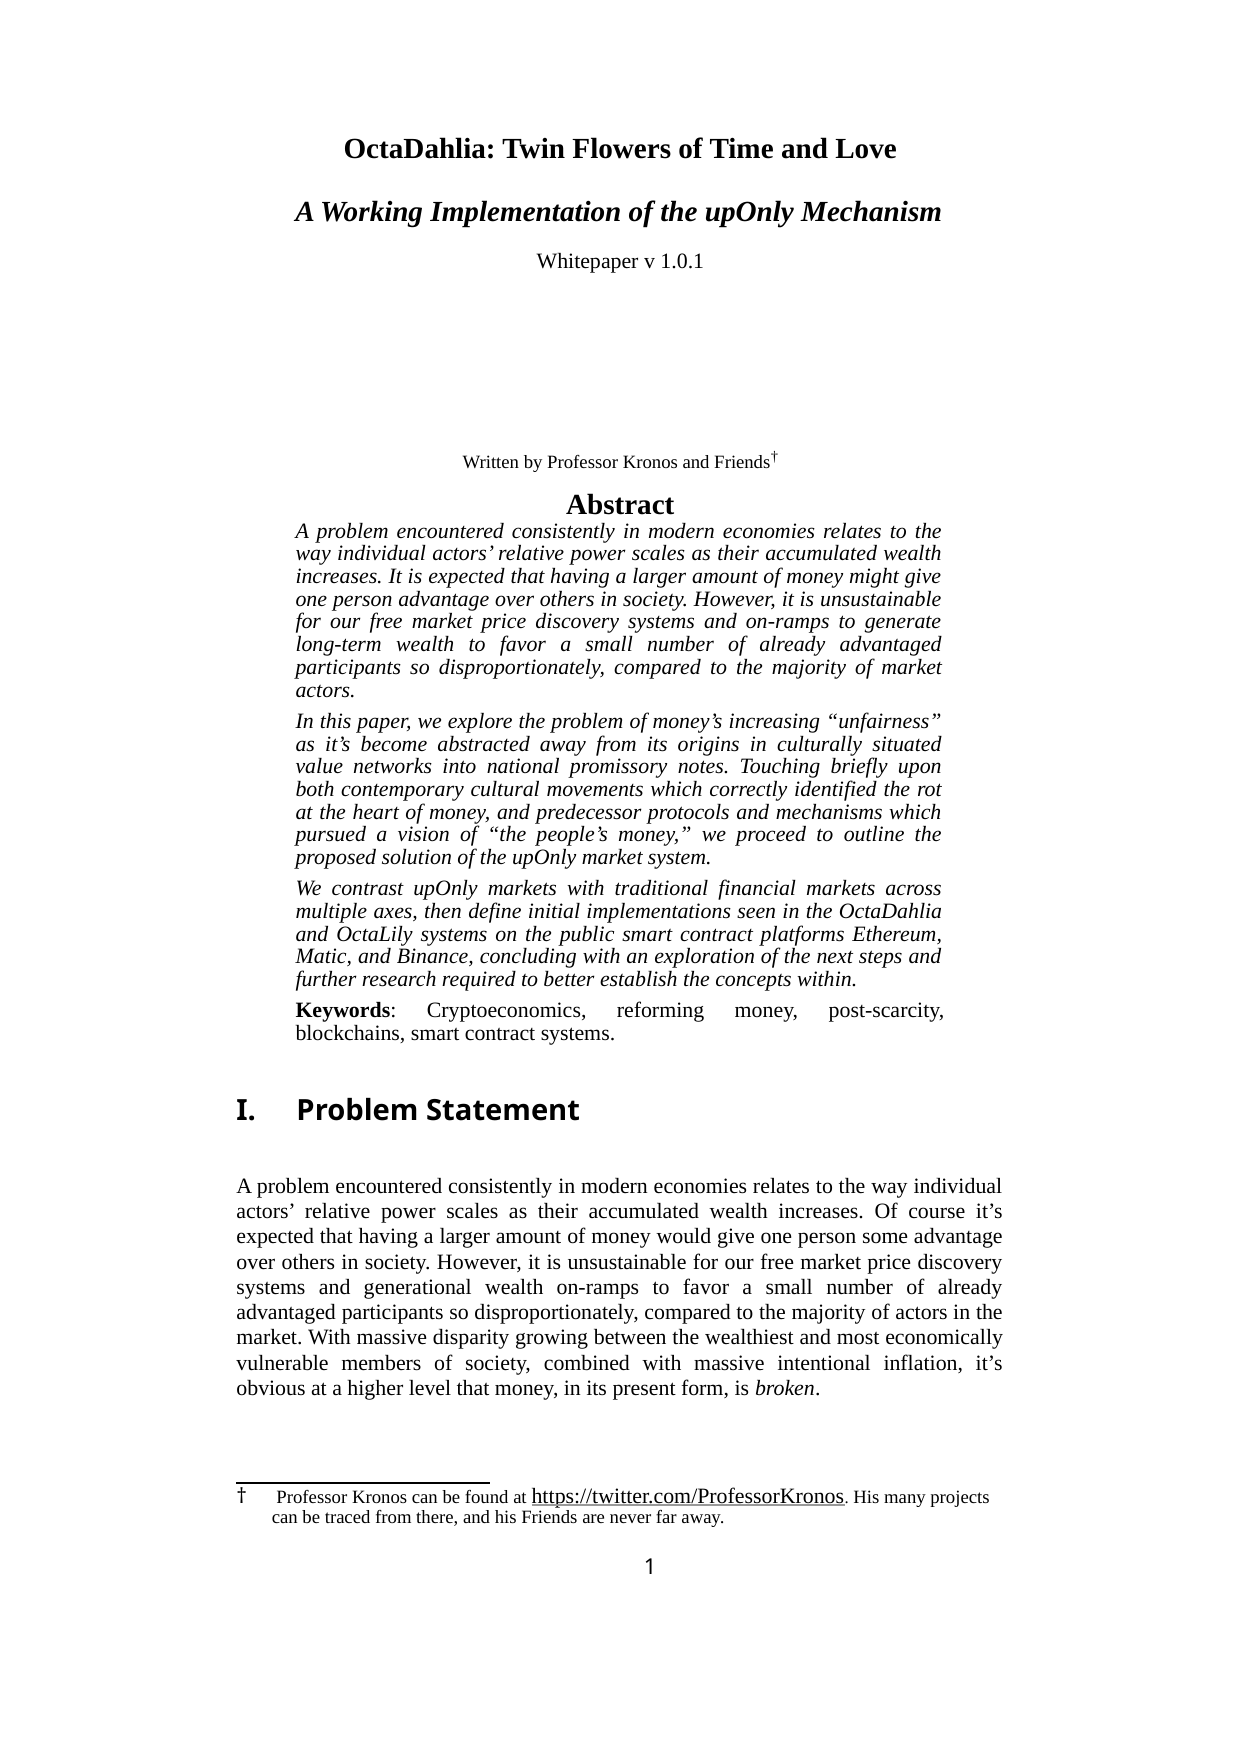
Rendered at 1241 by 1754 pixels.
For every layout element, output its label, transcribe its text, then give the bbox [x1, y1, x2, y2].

subtitle A Working Implementation of the upOnly Mechanism [289, 194, 951, 227]
text Written by Professor Kronos and Friends [366, 450, 874, 473]
subtitle Abstract [289, 490, 951, 520]
text Whitepaper v 1.0.1 [366, 251, 874, 273]
text We contrast upOnly markets with traditional financial markets across multiple axes, then define initial implementations seen in the OctaDahlia and OctaLily systems on the public smart contract platforms Ethereum, Matic, and Binance, concluding with an exploration of the next steps and further research required to better establish the concepts within. [295, 878, 945, 991]
text In this paper, we explore the problem of money’s increasing “unfairness” as it’s become abstracted away from its origins in culturally situated value networks into national promissory notes. Touching briefly upon both contemporary cultural movements which correctly identified the rot at the heart of money, and predecessor protocols and mechanisms which pursued a vision of “the people’s money,” we proceed to outline the proposed solution of the upOnly market system. [295, 710, 945, 869]
text A problem encountered consistently in modern economies relates to the way individual actors’ relative power scales as their accumulated wealth increases. Of course it’s expected that having a larger amount of money would give one person some advantage over others in society. However, it is unsustainable for our free market price discovery systems and generational wealth on-ramps to favor a small number of already advantaged participants so disproportionately, compared to the majority of actors in the market. With massive disparity growing between the wealthiest and most economically vulnerable members of society, combined with massive intentional inflation, it’s obvious at a higher level that money, in its present form, is broken. [236, 1173, 1004, 1400]
text Keywords: Cryptoeconomics, reforming money, post-scarcity, blockchains, smart contract systems. [295, 1000, 945, 1045]
text A problem encountered consistently in modern economies relates to the way individual actors’ relative power scales as their accumulated wealth increases. It is expected that having a larger amount of money might give one person advantage over others in society. However, it is unsustainable for our free market price discovery systems and on-ramps to generate long-term wealth to favor a small number of already advantaged participants so disproportionately, compared to the majority of market actors. [295, 520, 945, 702]
subtitle OctaDahlia: Twin Flowers of Time and Love [289, 134, 951, 164]
text Professor Kronos can be found at https://twitter.com/ProfessorKronos. His many projects can be traced from there, and his Friends are never far away. [236, 1483, 1004, 1528]
subtitle Problem Statement [236, 1092, 1004, 1128]
